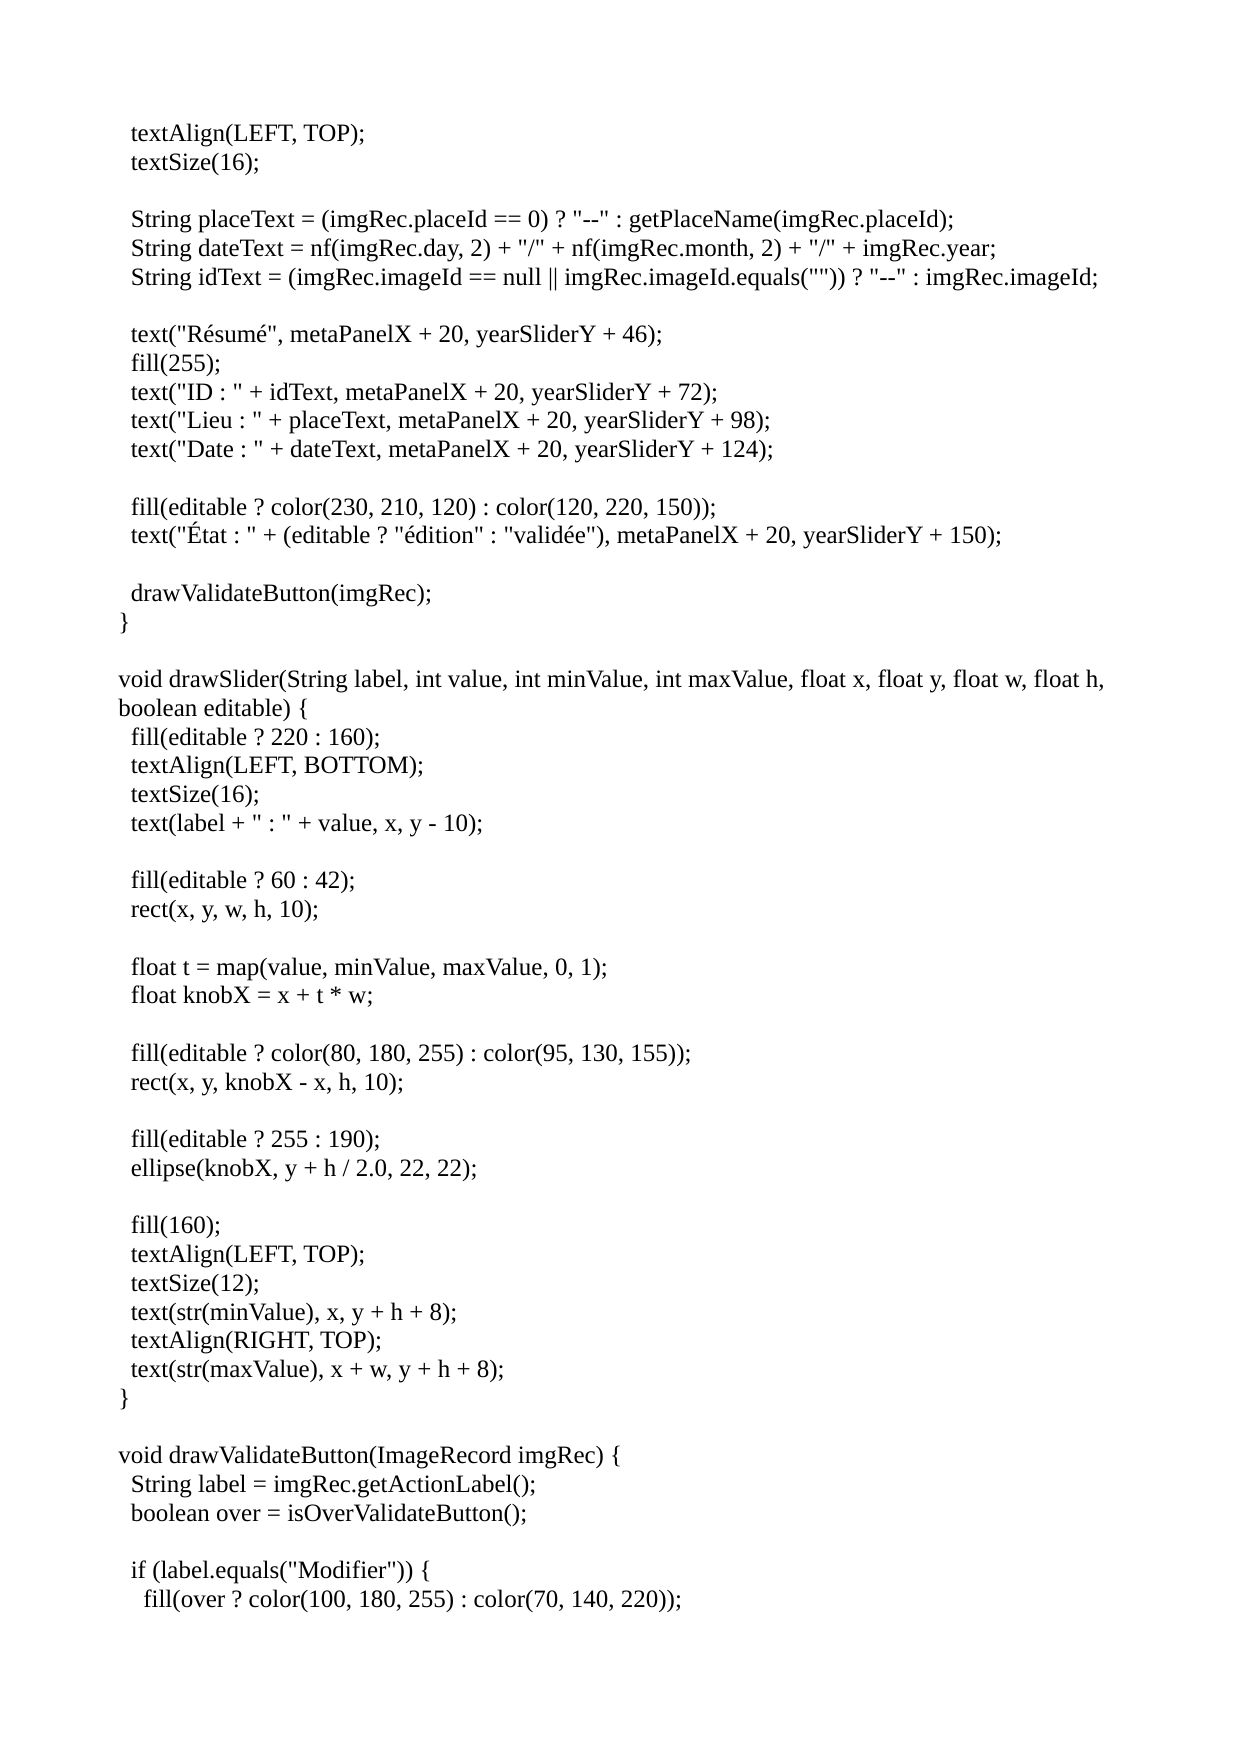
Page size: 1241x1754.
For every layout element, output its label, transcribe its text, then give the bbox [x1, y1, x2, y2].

text fill(editable ? 220 : 160); [118, 722, 1122, 751]
text text(label + " : " + value, x, y - 10); [118, 808, 1122, 837]
text rect(x, y, w, h, 10); [118, 894, 1122, 923]
text text("Date : " + dateText, metaPanelX + 20, yearSliderY + 124); [118, 434, 1122, 463]
text float t = map(value, minValue, maxValue, 0, 1); [118, 952, 1122, 981]
text } [118, 1383, 1122, 1412]
text void drawSlider(String label, int value, int minValue, int maxValue, float x, float y, float w, float h, boolean editable) { [118, 664, 1122, 722]
text void drawValidateButton(ImageRecord imgRec) { [118, 1441, 1122, 1469]
text text(str(minValue), x, y + h + 8); [118, 1297, 1122, 1326]
text float knobX = x + t * w; [118, 981, 1122, 1009]
text fill(editable ? 60 : 42); [118, 866, 1122, 894]
text fill(over ? color(100, 180, 255) : color(70, 140, 220)); [118, 1584, 1122, 1613]
text } [118, 607, 1122, 636]
text textAlign(LEFT, TOP); [118, 1239, 1122, 1268]
text fill(255); [118, 348, 1122, 377]
text fill(editable ? 255 : 190); [118, 1124, 1122, 1153]
text drawValidateButton(imgRec); [118, 578, 1122, 607]
text textAlign(LEFT, BOTTOM); [118, 751, 1122, 779]
text ellipse(knobX, y + h / 2.0, 22, 22); [118, 1153, 1122, 1182]
text text("ID : " + idText, metaPanelX + 20, yearSliderY + 72); [118, 377, 1122, 406]
text text("Résumé", metaPanelX + 20, yearSliderY + 46); [118, 319, 1122, 348]
text rect(x, y, knobX - x, h, 10); [118, 1067, 1122, 1096]
text if (label.equals("Modifier")) { [118, 1556, 1122, 1584]
text text("Lieu : " + placeText, metaPanelX + 20, yearSliderY + 98); [118, 406, 1122, 434]
text textSize(16); [118, 779, 1122, 808]
text text(str(maxValue), x + w, y + h + 8); [118, 1354, 1122, 1383]
text String idText = (imgRec.imageId == null || imgRec.imageId.equals("")) ? "--" : imgRec.imageId; [118, 262, 1122, 291]
text fill(160); [118, 1211, 1122, 1239]
text fill(editable ? color(230, 210, 120) : color(120, 220, 150)); [118, 492, 1122, 521]
text String dateText = nf(imgRec.day, 2) + "/" + nf(imgRec.month, 2) + "/" + imgRec.year; [118, 233, 1122, 262]
text textSize(12); [118, 1268, 1122, 1297]
text textAlign(LEFT, TOP); [118, 118, 1122, 147]
text textAlign(RIGHT, TOP); [118, 1326, 1122, 1354]
text textSize(16); [118, 147, 1122, 176]
text text("État : " + (editable ? "édition" : "validée"), metaPanelX + 20, yearSliderY + 150); [118, 521, 1122, 549]
text boolean over = isOverValidateButton(); [118, 1498, 1122, 1527]
text fill(editable ? color(80, 180, 255) : color(95, 130, 155)); [118, 1038, 1122, 1067]
text String placeText = (imgRec.placeId == 0) ? "--" : getPlaceName(imgRec.placeId); [118, 204, 1122, 233]
text String label = imgRec.getActionLabel(); [118, 1469, 1122, 1498]
